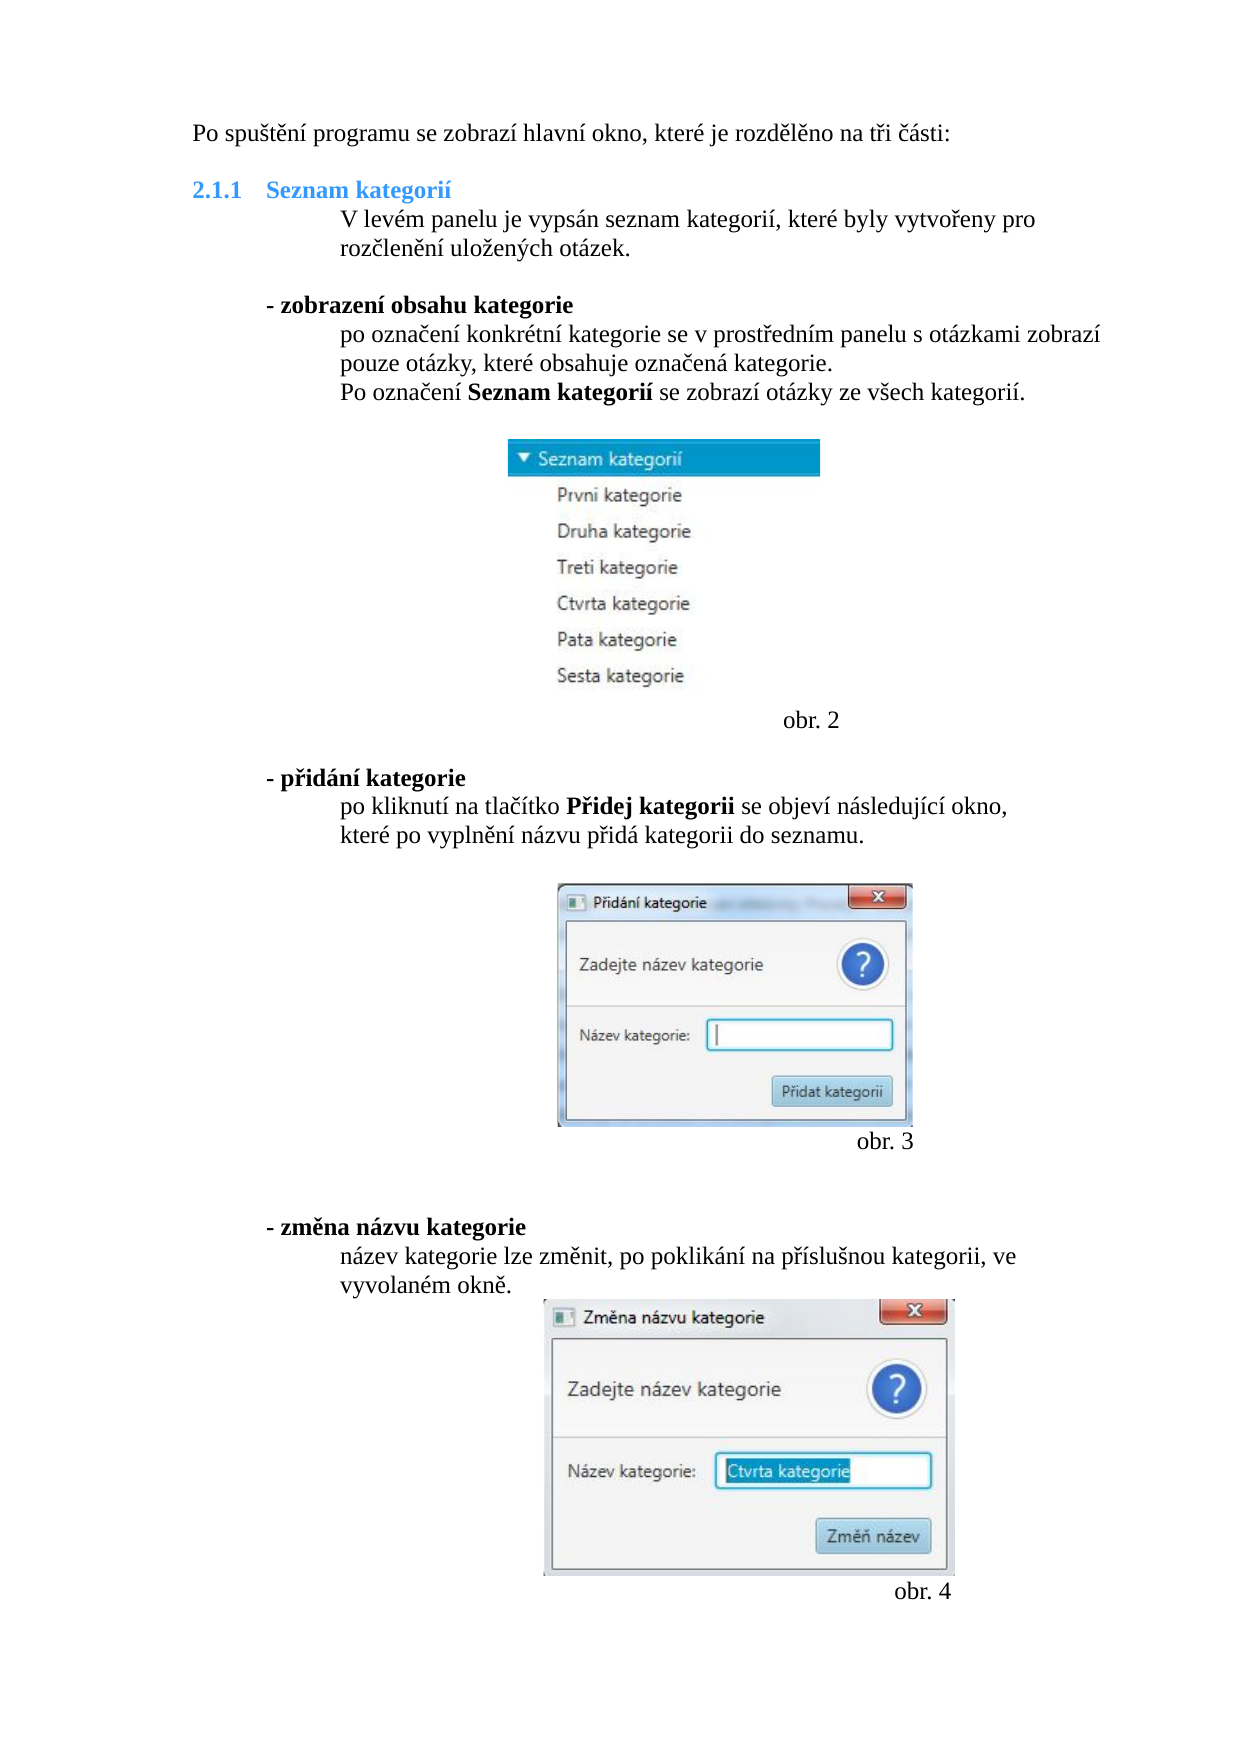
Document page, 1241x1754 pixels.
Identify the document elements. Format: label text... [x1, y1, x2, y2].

text - změna názvu kategorie název kategorie lze změnit, po poklikání na příslušnou kategorii, ve vyvolaném okně. obr. 4 [118, 1212, 1122, 1633]
text 2.1.1 Seznam kategorií V levém panelu je vypsán seznam kategorií, které byly vytvořeny pro rozčlenění uložených otázek. [118, 176, 1122, 291]
text Po spuštění programu se zobrazí hlavní okno, které je rozdělěno na tři části: [118, 118, 1122, 147]
text po kliknutí na tlačítko Přidej kategorii se objeví následující okno, [118, 791, 1122, 820]
text - zobrazení obsahu kategorie po označení konkrétní kategorie se v prostředním panelu s otázkami zobrazí pouze otázky, které obsahuje označená kategorie. Po označení Seznam kategorií se zobrazí otázky ze všech kategorií. [118, 291, 1122, 434]
picture [543, 1299, 955, 1576]
picture [517, 451, 530, 462]
picture [507, 452, 821, 706]
text - přidání kategorie [118, 734, 1122, 791]
text které po vyplnění názvu přidá kategorii do seznamu. obr. 3 [118, 820, 1122, 1212]
text obr. 2 [118, 434, 1122, 734]
picture [536, 452, 604, 467]
picture [557, 883, 913, 1127]
